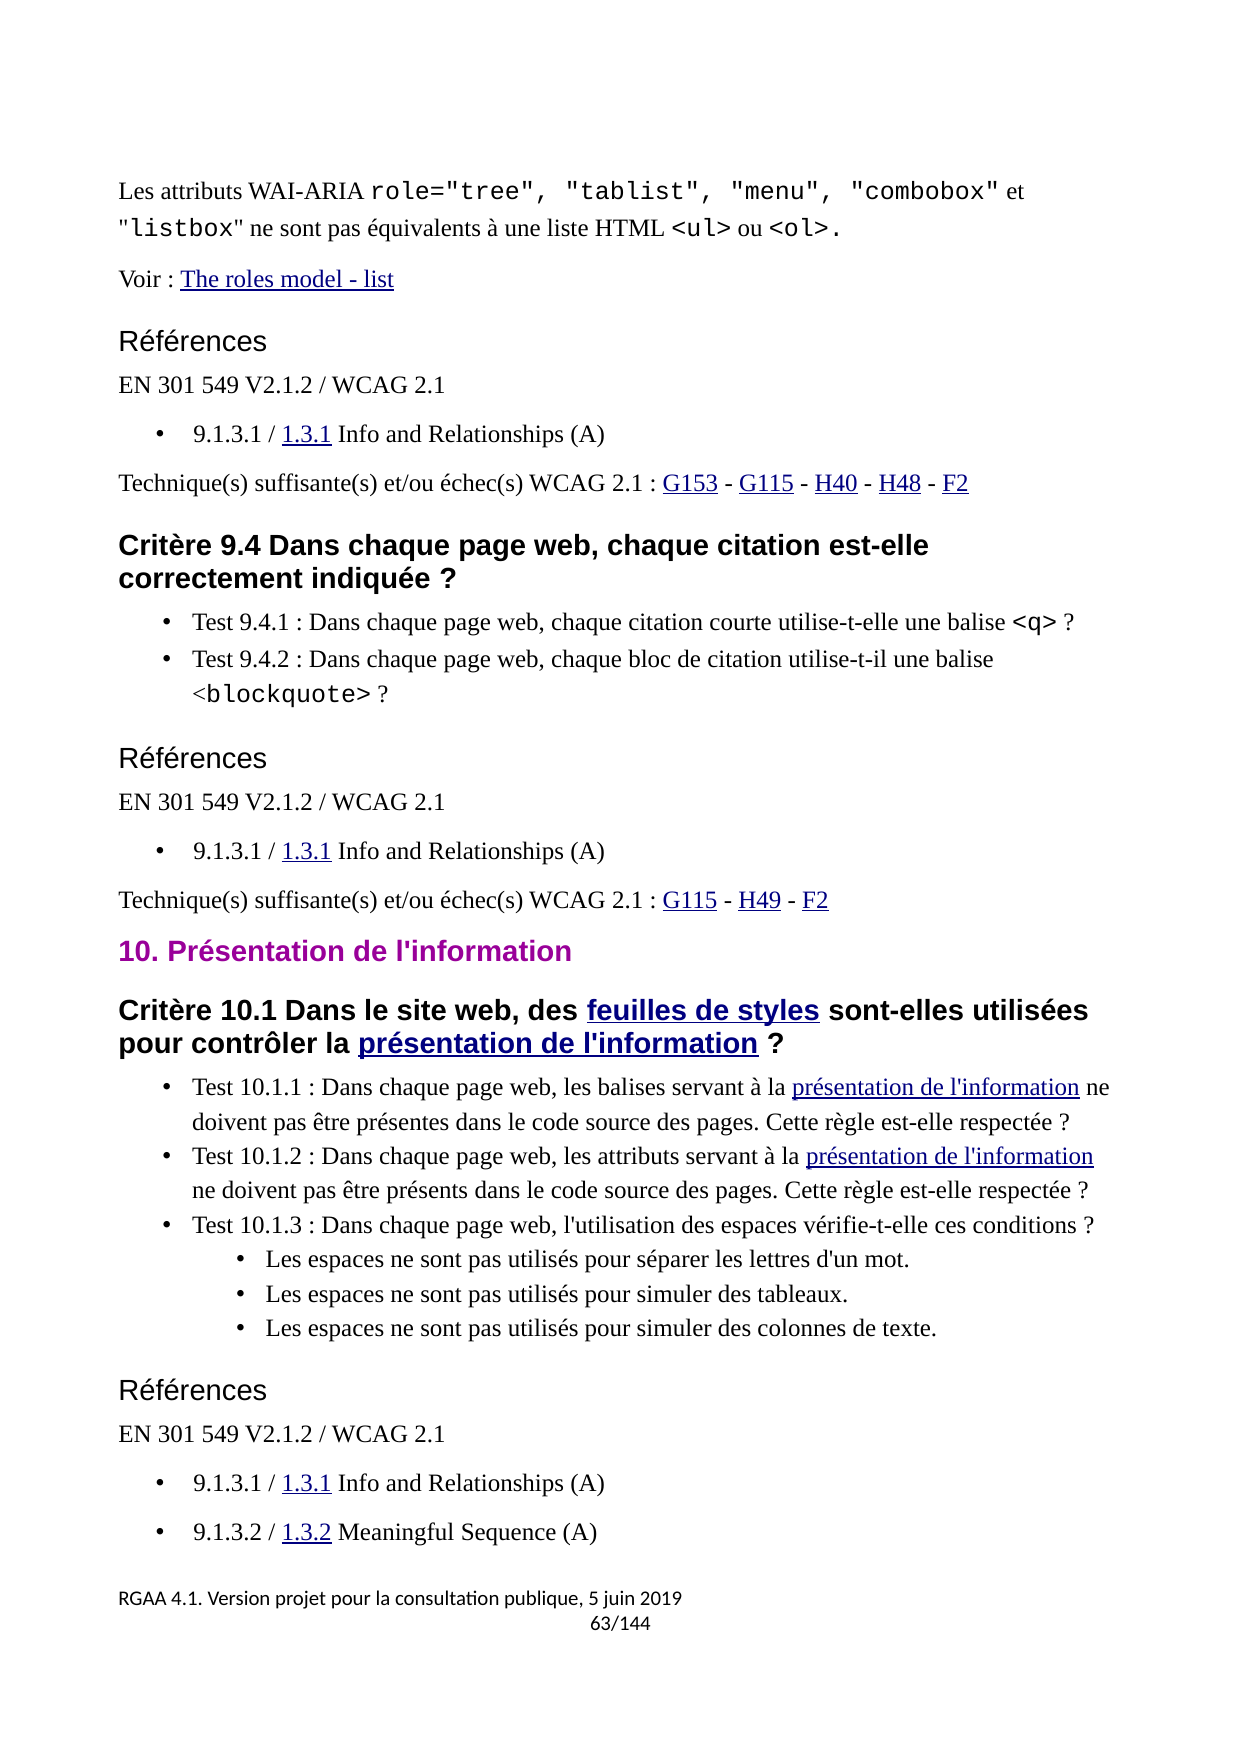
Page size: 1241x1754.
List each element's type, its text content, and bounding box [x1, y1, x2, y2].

subtitle Critère 9.4 Dans chaque page web, chaque citation est-elle correctement indiquée ? [118, 528, 1122, 595]
subtitle Références [118, 1373, 1122, 1407]
list 9.1.3.1 / 1.3.1 Info and Relationships (A) [156, 419, 1122, 448]
list 9.1.3.1 / 1.3.1 Info and Relationships (A) [156, 836, 1122, 864]
list 9.1.3.1 / 1.3.1 Info and Relationships (A) [156, 1468, 1122, 1497]
subtitle Critère 10.1 Dans le site web, des feuilles de styles sont-elles utilisées pour contrôler la présentation de l'information ? [118, 993, 1122, 1060]
subtitle Références [118, 324, 1122, 357]
list 9.1.3.2 / 1.3.2 Meaningful Sequence (A) [156, 1517, 1122, 1546]
text Voir : The roles model - list [118, 264, 1122, 293]
list Test 9.4.1 : Dans chaque page web, chaque citation courte utilise-t-elle une balise <q> ? [162, 607, 1122, 638]
text Technique(s) suffisante(s) et/ou échec(s) WCAG 2.1 : G153 - G115 - H40 - H48 - F2 [118, 468, 1122, 497]
text EN 301 549 V2.1.2 / WCAG 2.1 [118, 787, 1122, 815]
list Test 10.1.1 : Dans chaque page web, les balises servant à la présentation de l'information ne doivent pas être présentes dans le code source des pages. Cette règle est-elle respectée ? [162, 1072, 1122, 1135]
text EN 301 549 V2.1.2 / WCAG 2.1 [118, 1419, 1122, 1448]
list Les espaces ne sont pas utilisés pour simuler des colonnes de texte. [236, 1313, 1122, 1342]
subtitle 10. Présentation de l'information [118, 934, 1122, 968]
subtitle Références [118, 741, 1122, 774]
list Les espaces ne sont pas utilisés pour simuler des tableaux. [236, 1279, 1122, 1308]
list Test 10.1.2 : Dans chaque page web, les attributs servant à la présentation de l'information ne doivent pas être présents dans le code source des pages. Cette règle est-elle respectée ? [162, 1141, 1122, 1204]
text EN 301 549 V2.1.2 / WCAG 2.1 [118, 370, 1122, 399]
text Les attributs WAI-ARIA role="tree", "tablist", "menu", "combobox" et "listbox" ne sont pas équivalents à une liste HTML <ul> ou <ol>. [118, 176, 1122, 244]
text Technique(s) suffisante(s) et/ou échec(s) WCAG 2.1 : G115 - H49 - F2 [118, 885, 1122, 913]
list Test 10.1.3 : Dans chaque page web, l'utilisation des espaces vérifie-t-elle ces conditions ? [162, 1210, 1122, 1239]
list Test 9.4.2 : Dans chaque page web, chaque bloc de citation utilise-t-il une balise <blockquote> ? [162, 644, 1122, 709]
list Les espaces ne sont pas utilisés pour séparer les lettres d'un mot. [236, 1244, 1122, 1273]
